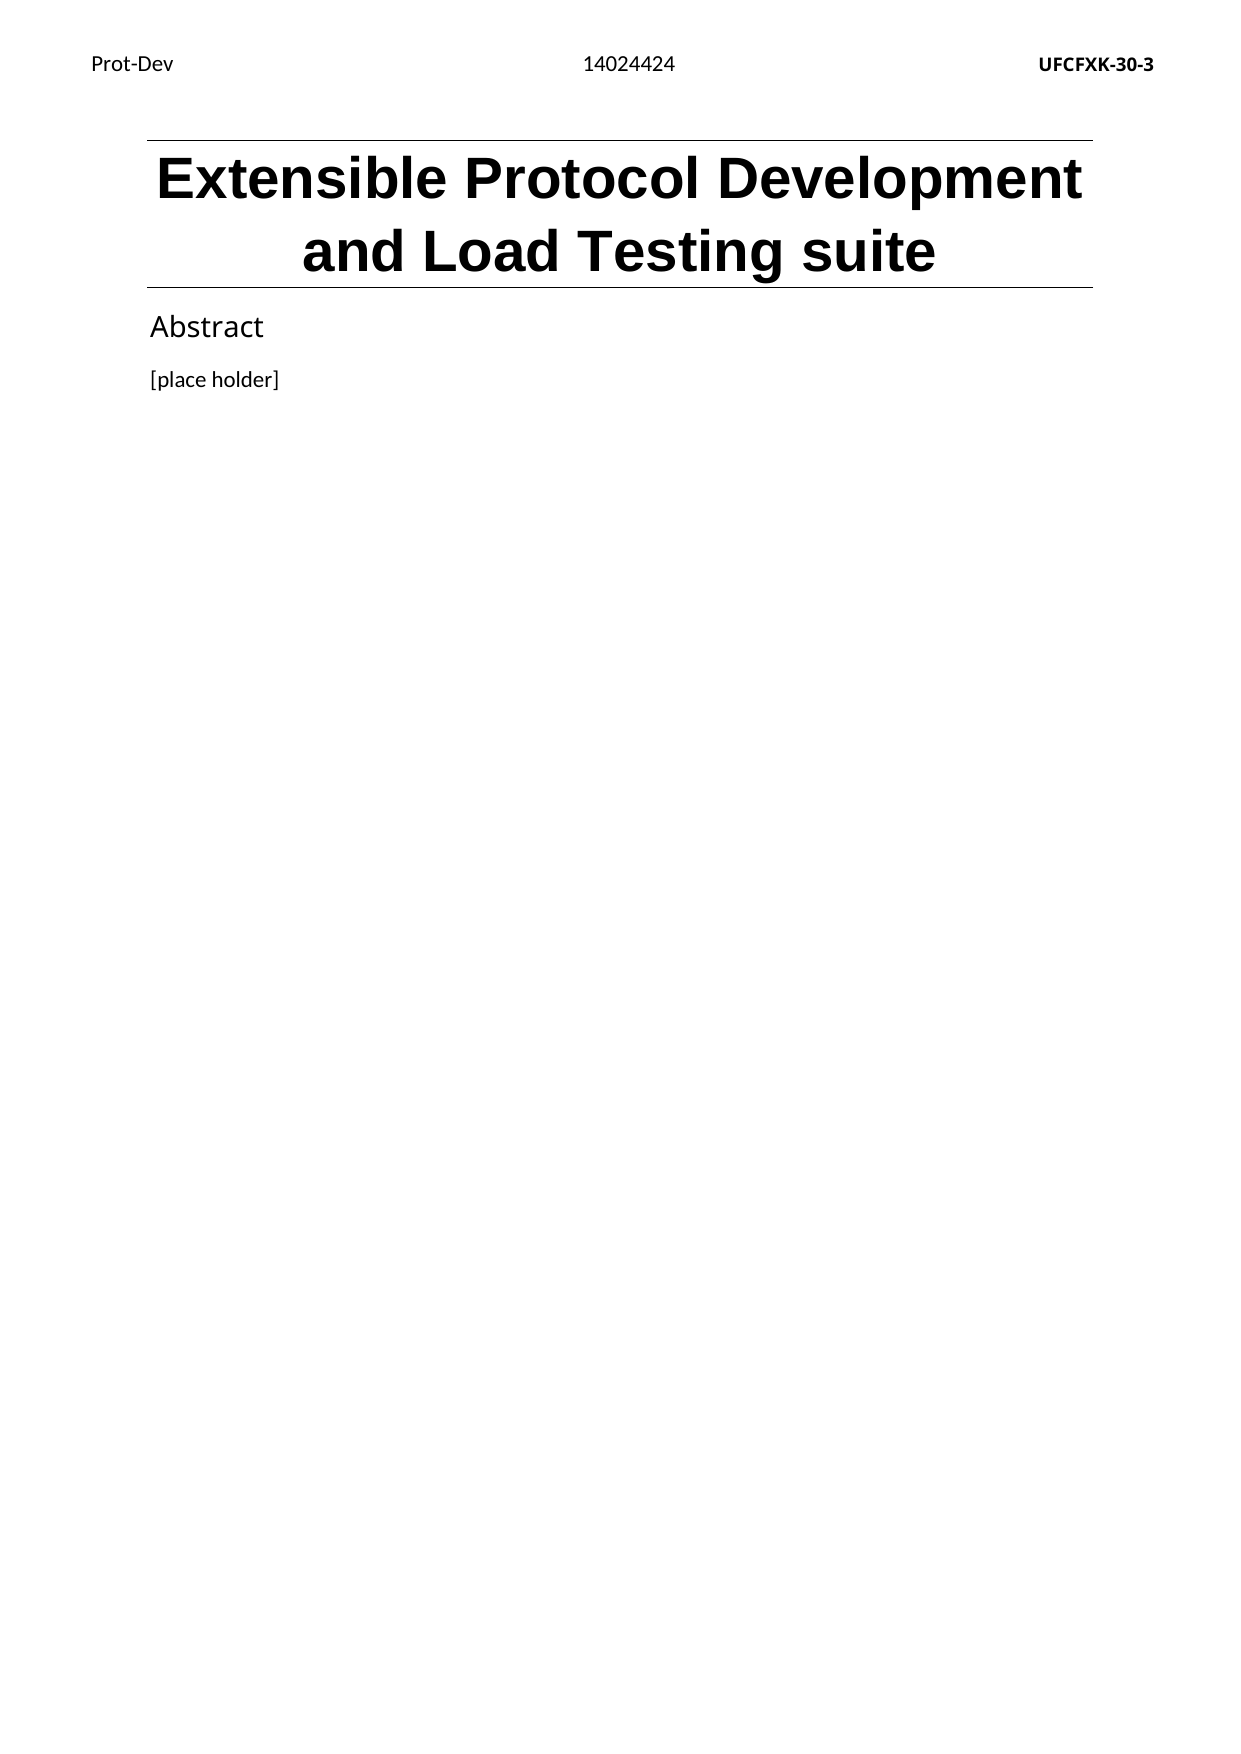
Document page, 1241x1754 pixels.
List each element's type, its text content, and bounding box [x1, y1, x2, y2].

text [place holder] [150, 365, 1090, 393]
text Abstract [150, 306, 1090, 346]
title Extensible Protocol Development and Load Testing suite [147, 141, 1093, 287]
